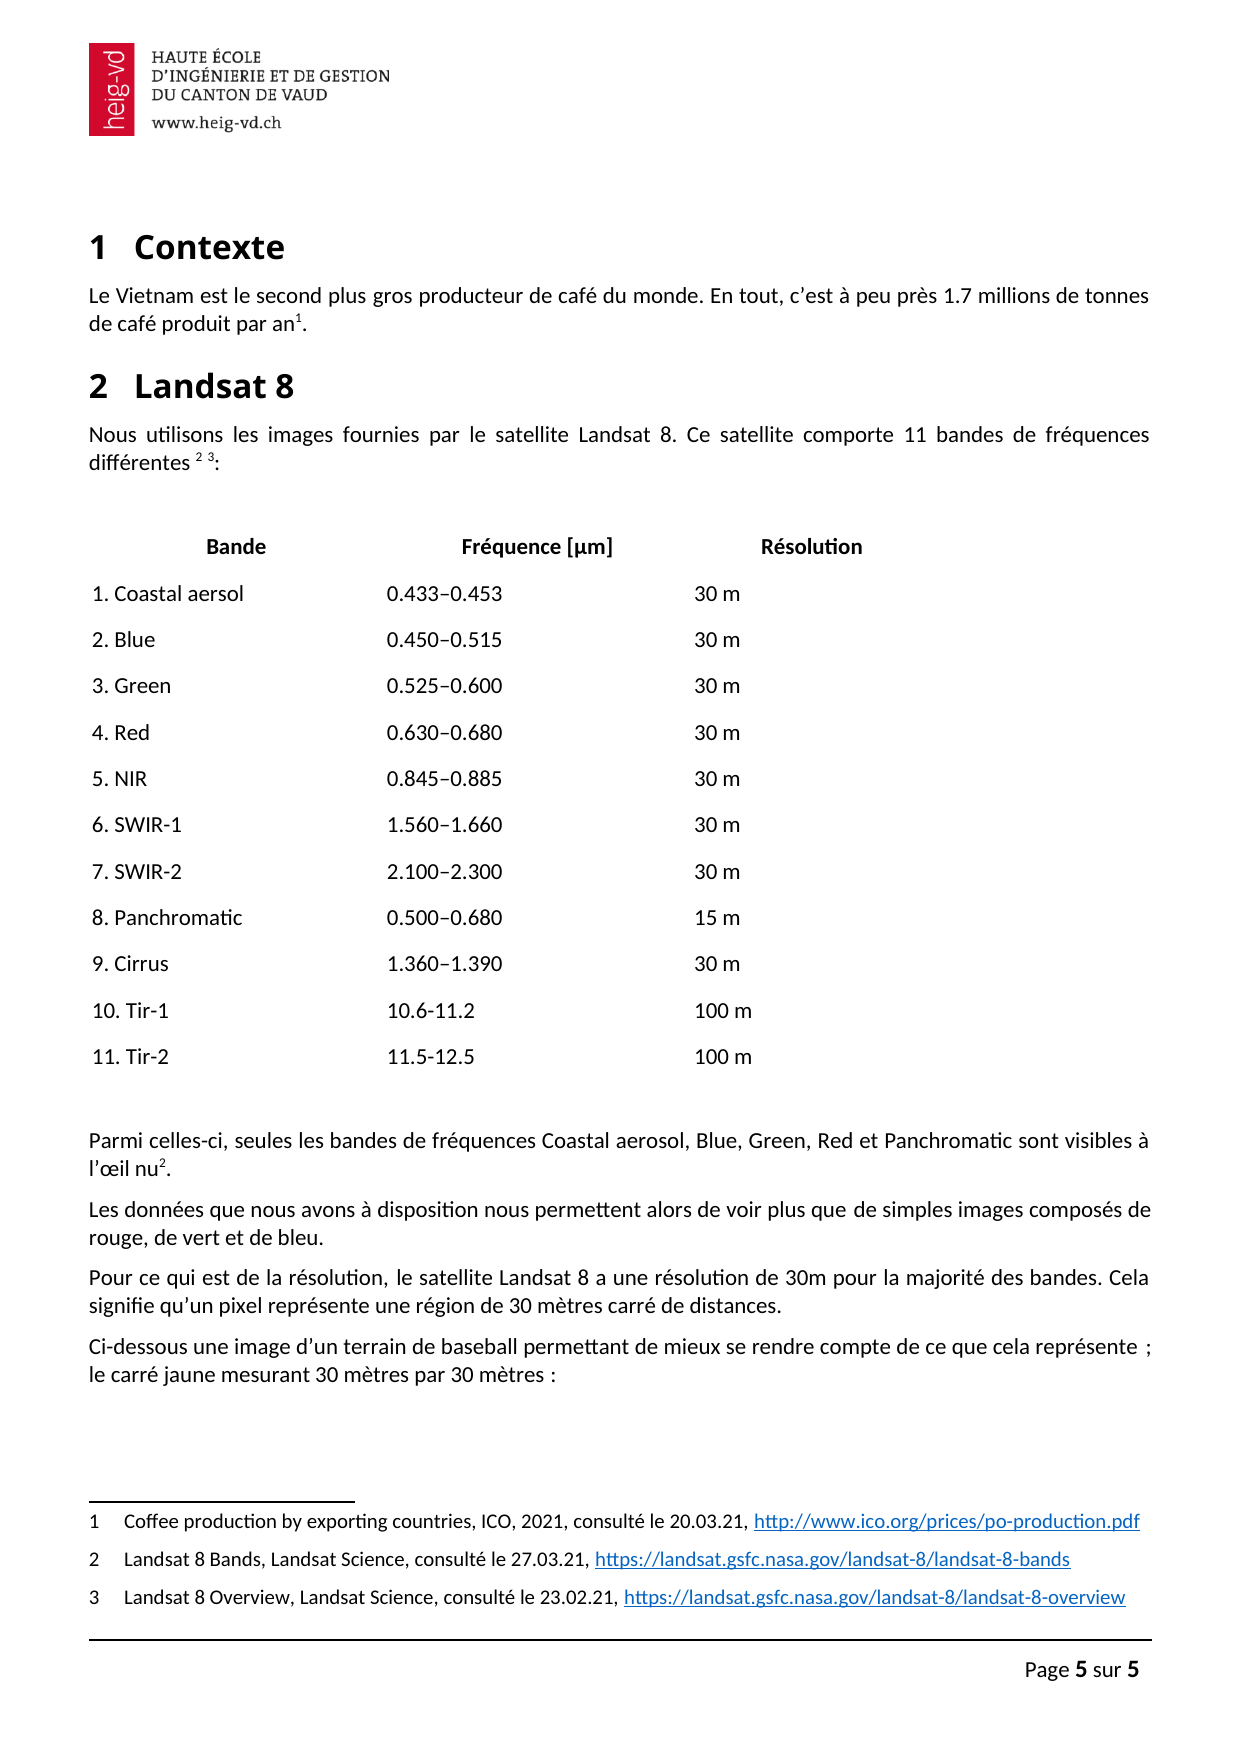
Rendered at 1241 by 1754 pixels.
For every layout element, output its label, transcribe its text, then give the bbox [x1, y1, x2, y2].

text Parmi celles-ci, seules les bandes de fréquences Coastal aerosol, Blue, Green, Red et Panchromatic sont visibles à l’œil nu2. [89, 1126, 1152, 1182]
text Pour ce qui est de la résolution, le satellite Landsat 8 a une résolution de 30m pour la majorité des bandes. Cela signifie qu’un pixel représente une région de 30 mètres carré de distances. [89, 1263, 1152, 1319]
table_cell 0.525–0.600 [384, 669, 691, 715]
subtitle Landsat 8 [89, 362, 1152, 408]
table_cell 30 m [691, 669, 932, 715]
text Ci-dessous une image d’un terrain de baseball permettant de mieux se rendre compte de ce que cela représente ; le carré jaune mesurant 30 mètres par 30 mètres : [89, 1332, 1152, 1388]
table_cell 15 m [691, 900, 932, 947]
table_cell 0.433–0.453 [384, 576, 691, 622]
text Nous utilisons les images fournies par le satellite Landsat 8. Ce satellite comporte 11 bandes de fréquences différentes : [89, 420, 1152, 476]
text Le Vietnam est le second plus gros producteur de café du monde. En tout, c’est à peu près 1.7 millions de tonnes de café produit par an. [89, 281, 1152, 337]
table_cell 10.6-11.2 [384, 993, 691, 1039]
text Landsat 8 Bands, Landsat Science, consulté le 27.03.21, https://landsat.gsfc.nasa.gov/landsat-8/landsat-8-bands [89, 1546, 1152, 1571]
table_cell 1.360–1.390 [384, 947, 691, 993]
text Landsat 8 Overview, Landsat Science, consulté le 23.02.21, https://landsat.gsfc.nasa.gov/landsat-8/landsat-8-overview [89, 1584, 1152, 1609]
table_cell 10. Tir-1 [89, 993, 384, 1039]
text Les données que nous avons à disposition nous permettent alors de voir plus que de simples images composés de rouge, de vert et de bleu. [89, 1195, 1152, 1251]
subtitle Contexte [89, 223, 1152, 269]
table_cell 100 m [691, 1039, 932, 1086]
table_cell 30 m [691, 576, 932, 622]
picture [89, 43, 389, 136]
table_cell 0.450–0.515 [384, 622, 691, 668]
table_cell 30 m [691, 761, 932, 808]
table_cell 6. SWIR-1 [89, 808, 384, 854]
table_cell 3. Green [89, 669, 384, 715]
table_cell 30 m [691, 947, 932, 993]
table_cell 0.845–0.885 [384, 761, 691, 808]
table_cell 30 m [691, 808, 932, 854]
table_cell 30 m [691, 622, 932, 668]
table_header Fréquence [µm] [384, 530, 691, 576]
table_cell 1. Coastal aersol [89, 576, 384, 622]
table_header Résolution [691, 530, 932, 576]
table_cell 0.500–0.680 [384, 900, 691, 947]
table_cell 100 m [691, 993, 932, 1039]
table_cell 5. NIR [89, 761, 384, 808]
table_cell 9. Cirrus [89, 947, 384, 993]
table_cell 2.100–2.300 [384, 854, 691, 900]
table_cell 11.5-12.5 [384, 1039, 691, 1086]
table_cell 8. Panchromatic [89, 900, 384, 947]
table_cell 30 m [691, 715, 932, 761]
table_cell 1.560–1.660 [384, 808, 691, 854]
table_cell 30 m [691, 854, 932, 900]
table_header Bande [89, 530, 384, 576]
table_cell 11. Tir-2 [89, 1039, 384, 1086]
text Coffee production by exporting countries, ICO, 2021, consulté le 20.03.21, http://www.ico.org/prices/po-production.pdf [89, 1508, 1152, 1533]
table_cell 7. SWIR-2 [89, 854, 384, 900]
table_cell 2. Blue [89, 622, 384, 668]
table_cell 0.630–0.680 [384, 715, 691, 761]
table_cell 4. Red [89, 715, 384, 761]
